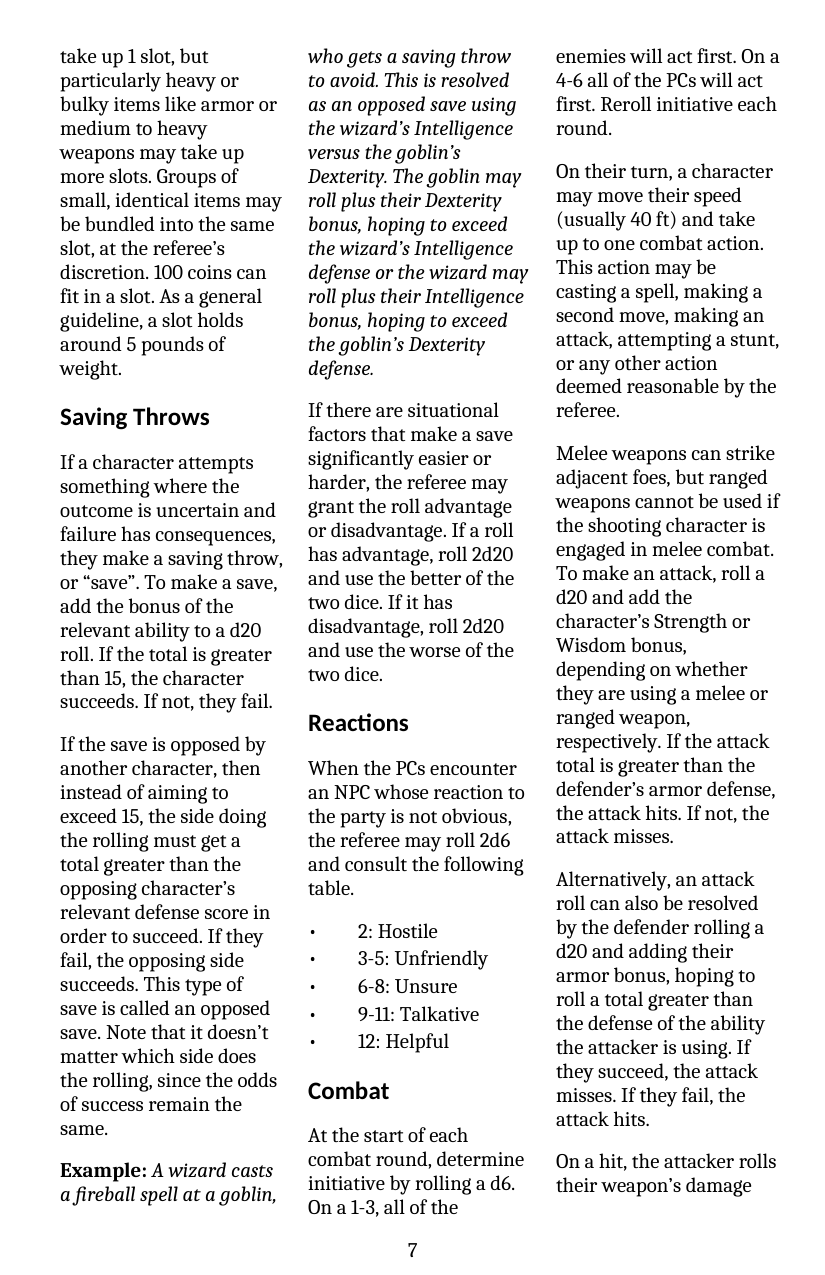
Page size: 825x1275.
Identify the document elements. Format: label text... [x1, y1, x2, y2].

list 6-8: Unsure [308, 975, 532, 999]
list 2: Hostile [308, 919, 532, 943]
list 9-11: Talkative [308, 1002, 532, 1026]
text enemies will act first. On a 4-6 all of the PCs will act first. Reroll initiative each round. [556, 45, 780, 141]
text On a hit, the attacker rolls their weapon’s damage [556, 1150, 780, 1198]
subtitle Reactions [308, 707, 532, 738]
text If a character attempts something where the outcome is uncertain and failure has consequences, they make a saving throw, or “save”. To make a save, add the bonus of the relevant ability to a d20 roll. If the total is greater than 15, the character succeeds. If not, they fail. [60, 451, 284, 714]
subtitle Saving Throws [60, 401, 284, 432]
text When the PCs encounter an NPC whose reaction to the party is not obvious, the referee may roll 2d6 and consult the following table. [308, 757, 532, 901]
text On their turn, a character may move their speed (usually 40 ft) and take up to one combat action. This action may be casting a spell, making a second move, making an attack, attempting a stunt, or any other action deemed reasonable by the referee. [556, 159, 780, 423]
subtitle Combat [308, 1075, 532, 1105]
text Melee weapons can strike adjacent foes, but ranged weapons cannot be used if the shooting character is engaged in melee combat. To make an attack, roll a d20 and add the character’s Strength or Wisdom bonus, depending on whether they are using a melee or ranged weapon, respectively. If the attack total is greater than the defender’s armor defense, the attack hits. If not, the attack misses. [556, 442, 780, 849]
list 3-5: Unfriendly [308, 947, 532, 971]
text At the start of each combat round, determine initiative by rolling a d6. On a 1-3, all of the [308, 1124, 532, 1220]
list 12: Helpful [308, 1030, 532, 1054]
text who gets a saving throw to avoid. This is resolved as an opposed save using the wizard’s Intelligence versus the goblin’s Dexterity. The goblin may roll plus their Dexterity bonus, hoping to exceed the wizard’s Intelligence defense or the wizard may roll plus their Intelligence bonus, hoping to exceed the goblin’s Dexterity defense. [308, 45, 532, 380]
text Example: A wizard casts a fireball spell at a goblin, [60, 1159, 284, 1207]
text take up 1 slot, but particularly heavy or bulky items like armor or medium to heavy weapons may take up more slots. Groups of small, identical items may be bundled into the same slot, at the referee’s discretion. 100 coins can fit in a slot. As a general guideline, a slot holds around 5 pounds of weight. [60, 45, 284, 380]
text If the save is opposed by another character, then instead of aiming to exceed 15, the side doing the rolling must get a total greater than the opposing character’s relevant defense score in order to succeed. If they fail, the opposing side succeeds. This type of save is called an opposed save. Note that it doesn’t matter which side does the rolling, since the odds of success remain the same. [60, 733, 284, 1140]
text Alternatively, an attack roll can also be resolved by the defender rolling a d20 and adding their armor bonus, hoping to roll a total greater than the defense of the ability the attacker is using. If they succeed, the attack misses. If they fail, the attack hits. [556, 868, 780, 1131]
text If there are situational factors that make a save significantly easier or harder, the referee may grant the roll advantage or disadvantage. If a roll has advantage, roll 2d20 and use the better of the two dice. If it has disadvantage, roll 2d20 and use the worse of the two dice. [308, 399, 532, 687]
